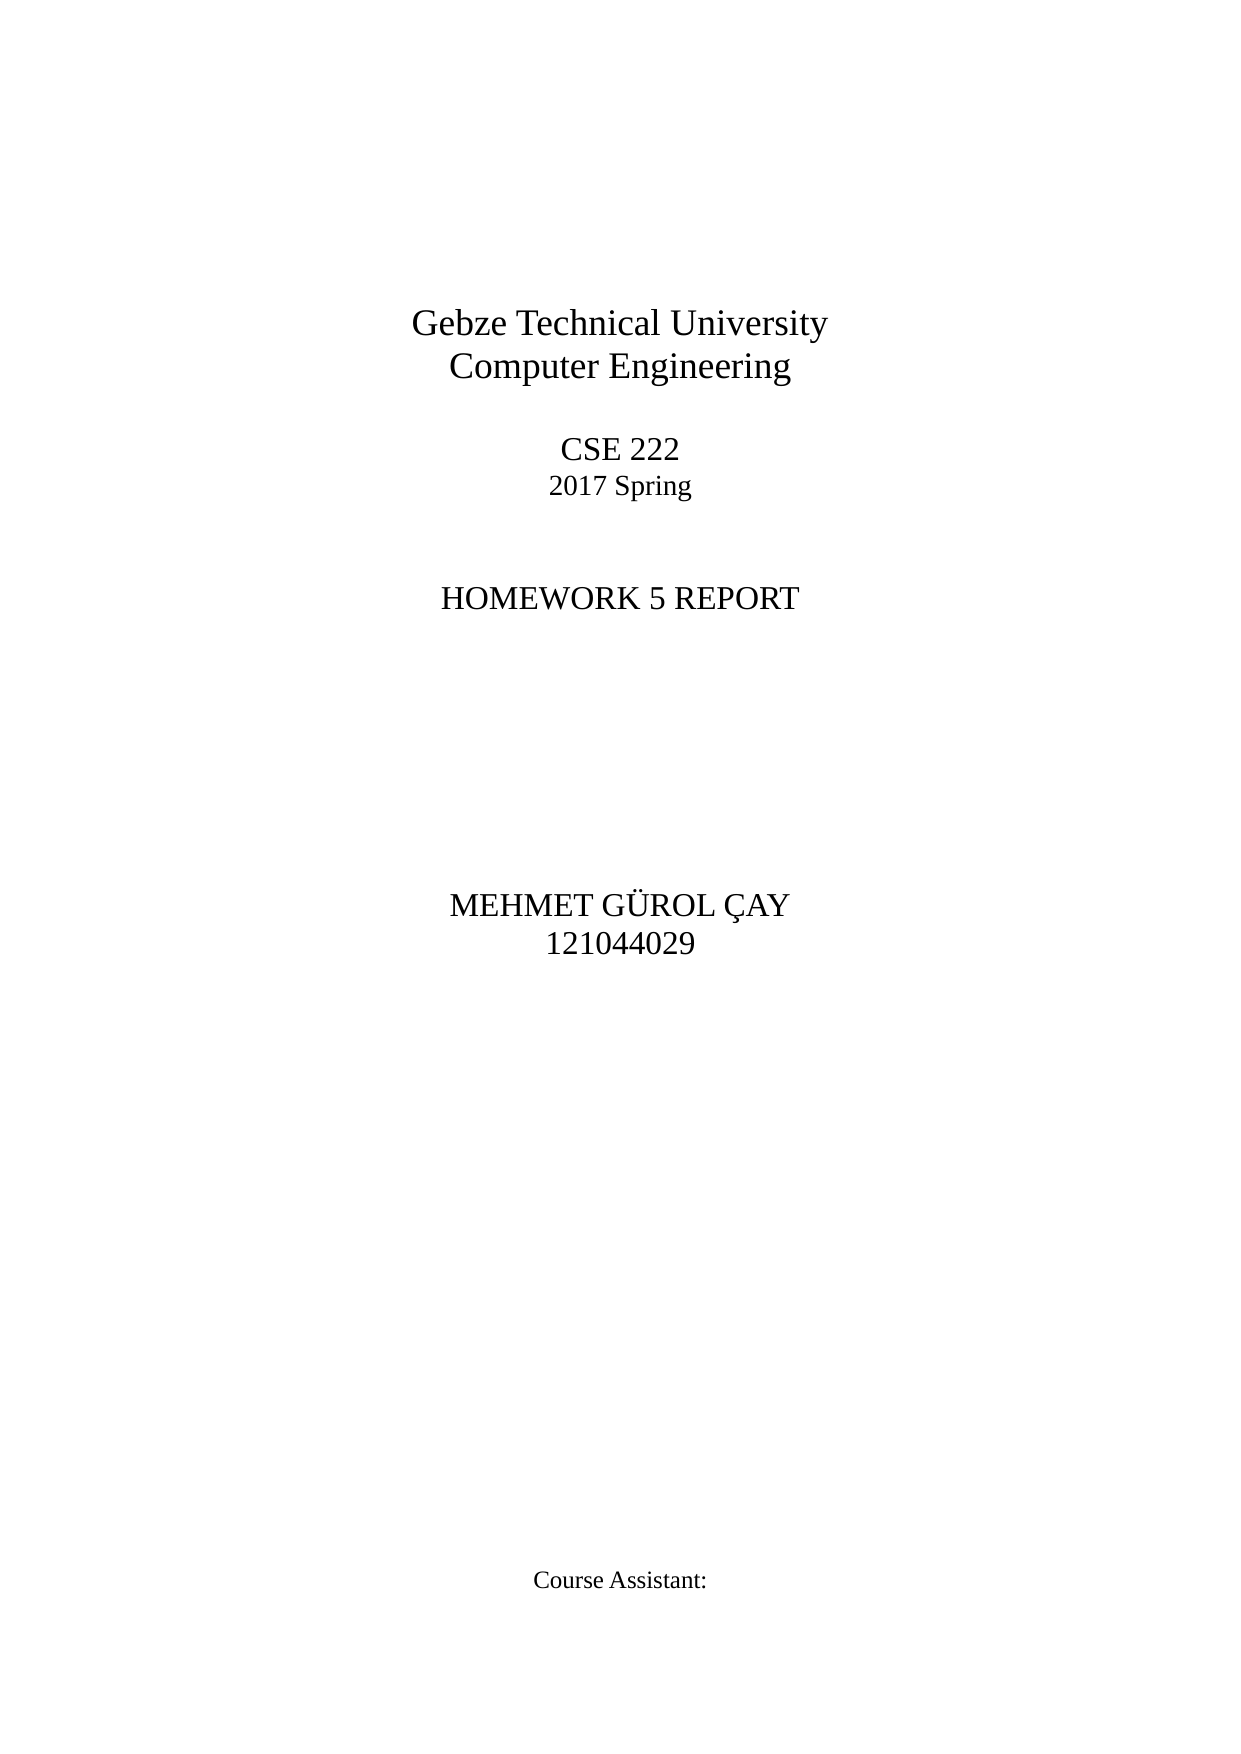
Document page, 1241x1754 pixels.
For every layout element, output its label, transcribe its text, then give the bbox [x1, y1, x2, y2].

text Gebze Technical University [118, 300, 1122, 343]
text HOMEWORK 5 REPORT [118, 578, 1122, 616]
text Computer Engineering [118, 343, 1122, 386]
text 121044029 [118, 923, 1122, 961]
text MEHMET GÜROL ÇAY [118, 885, 1122, 923]
text 2017 Spring [118, 468, 1122, 501]
text CSE 222 [118, 429, 1122, 468]
text Course Assistant: [118, 1565, 1122, 1594]
